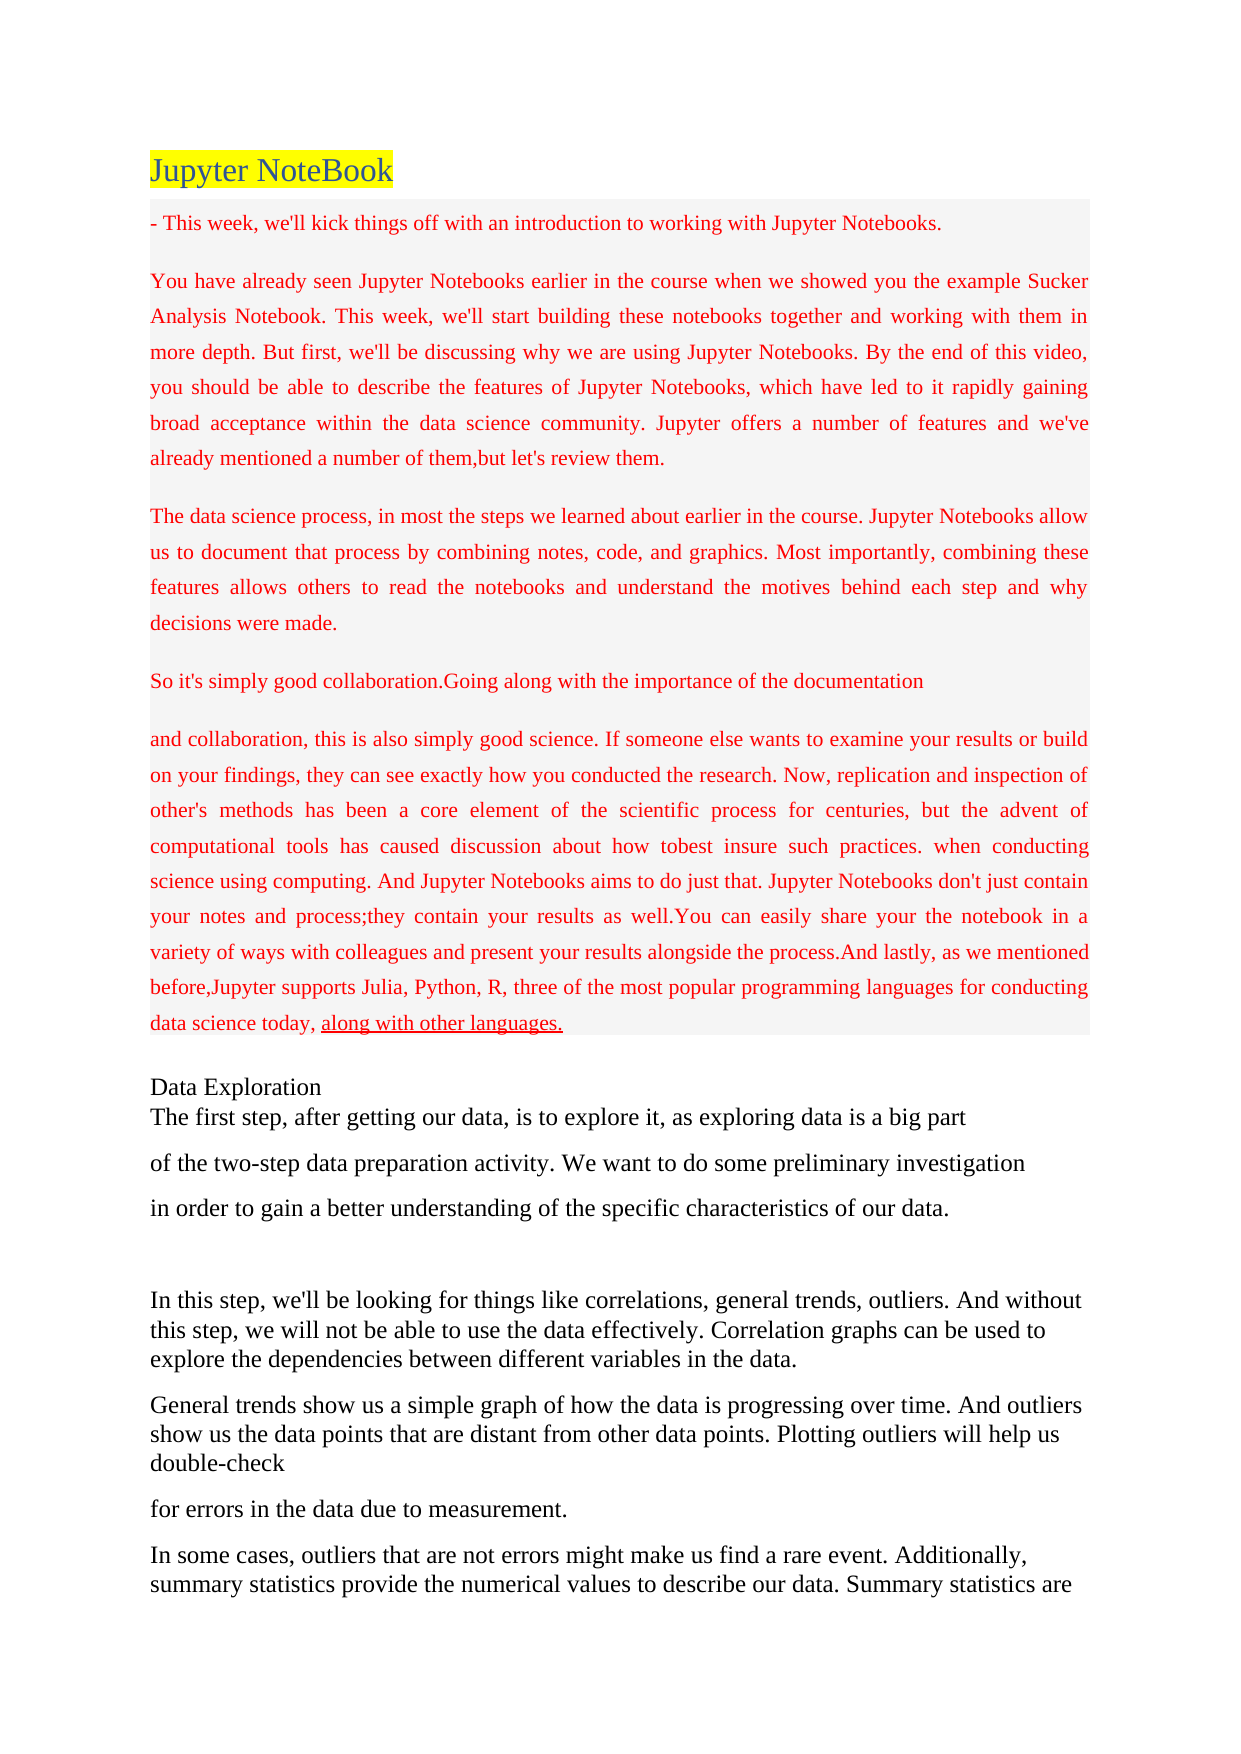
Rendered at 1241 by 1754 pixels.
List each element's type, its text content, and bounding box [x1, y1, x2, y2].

text - This week, we'll kick things off with an introduction to working with Jupyter Notebooks. [150, 199, 1090, 235]
text and collaboration, this is also simply good science. If someone else wants to examine your results or build on your findings, they can see exactly how you conducted the research. Now, replication and inspection of other's methods has been a core element of the scientific process for centuries, but the advent of computational tools has caused discussion about how tobest insure such practices. when conducting science using computing. And Jupyter Notebooks aims to do just that. Jupyter Notebooks don't just contain your notes and process;they contain your results as well.You can easily share your the notebook in a variety of ways with colleagues and present your results alongside the process.And lastly, as we mentioned before,Jupyter supports Julia, Python, R, three of the most popular programming languages for conducting data science today, along with other languages. [150, 716, 1090, 1035]
text of the two-step data preparation activity. We want to do some preliminary investigation [150, 1148, 1090, 1176]
text You have already seen Jupyter Notebooks earlier in the course when we showed you the example Sucker Analysis Notebook. This week, we'll start building these notebooks together and working with them in more depth. But first, we'll be discussing why we are using Jupyter Notebooks. By the end of this video, you should be able to describe the features of Jupyter Notebooks, which have led to it rapidly gaining broad acceptance within the data science community. Jupyter offers a number of features and we've already mentioned a number of them,but let's review them. [150, 258, 1090, 470]
text In this step, we'll be looking for things like correlations, general trends, outliers. And without this step, we will not be able to use the data effectively. Correlation graphs can be used to explore the dependencies between different variables in the data. [150, 1285, 1090, 1373]
subtitle Data Exploration [150, 1072, 1090, 1101]
text in order to gain a better understanding of the specific characteristics of our data. [150, 1193, 1090, 1222]
text for errors in the data due to measurement. [150, 1494, 1090, 1523]
text General trends show us a simple graph of how the data is progressing over time. And outliers show us the data points that are distant from other data points. Plotting outliers will help us double-check [150, 1390, 1090, 1477]
text So it's simply good collaboration.Going along with the importance of the documentation [150, 658, 1090, 693]
text The data science process, in most the steps we learned about earlier in the course. Jupyter Notebooks allow us to document that process by combining notes, code, and graphics. Most importantly, combining these features allows others to read the notebooks and understand the motives behind each step and why decisions were made. [150, 493, 1090, 635]
text In some cases, outliers that are not errors might make us find a rare event. Additionally, summary statistics provide the numerical values to describe our data. Summary statistics are [150, 1540, 1090, 1598]
text The first step, after getting our data, is to explore it, as exploring data is a big part [150, 1102, 1090, 1130]
subtitle Jupyter NoteBook [150, 150, 1090, 188]
